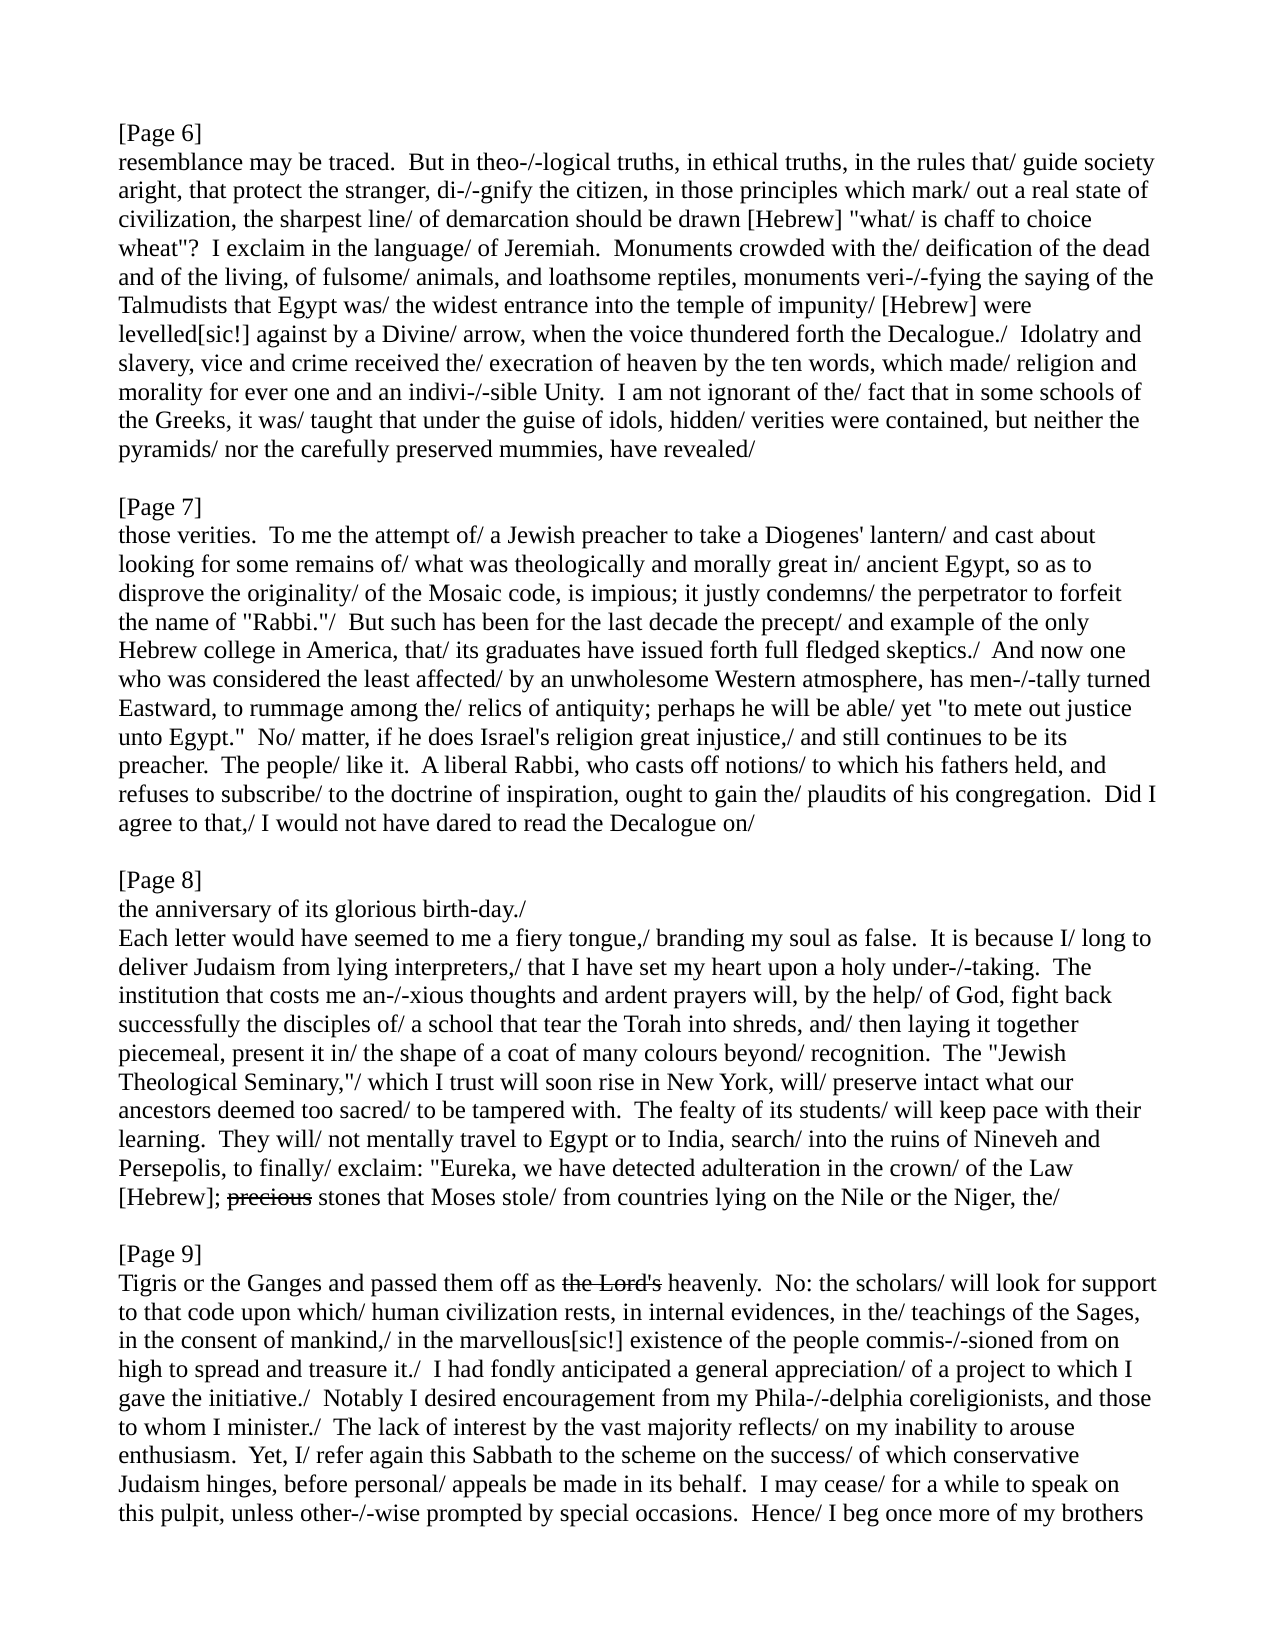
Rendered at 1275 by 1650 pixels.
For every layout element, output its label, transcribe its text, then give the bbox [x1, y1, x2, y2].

text Tigris or the Ganges and passed them off as the Lord's heavenly. No: the scholars/ will look for support to that code upon which/ human civilization rests, in internal evidences, in the/ teachings of the Sages, in the consent of mankind,/ in the marvellous[sic!] existence of the people commis-/-sioned from on high to spread and treasure it./ I had fondly anticipated a general appreciation/ of a project to which I gave the initiative./ Notably I desired encouragement from my Phila-/-delphia coreligionists, and those to whom I minister./ The lack of interest by the vast majority reflects/ on my inability to arouse enthusiasm. Yet, I/ refer again this Sabbath to the scheme on the success/ of which conservative Judaism hinges, before personal/ appeals be made in its behalf. I may cease/ for a while to speak on this pulpit, unless other-/-wise prompted by special occasions. Hence/ I beg once more of my brothers [118, 1268, 1157, 1527]
text [Page 8] [118, 866, 1157, 894]
text [Page 6] [118, 118, 1157, 147]
text [Page 7] [118, 492, 1157, 521]
text [Page 9] [118, 1239, 1157, 1268]
text resemblance may be traced. But in theo-/-logical truths, in ethical truths, in the rules that/ guide society aright, that protect the stranger, di-/-gnify the citizen, in those principles which mark/ out a real state of civilization, the sharpest line/ of demarcation should be drawn [Hebrew] "what/ is chaff to choice wheat"? I exclaim in the language/ of Jeremiah. Monuments crowded with the/ deification of the dead and of the living, of fulsome/ animals, and loathsome reptiles, monuments veri-/-fying the saying of the Talmudists that Egypt was/ the widest entrance into the temple of impunity/ [Hebrew] were levelled[sic!] against by a Divine/ arrow, when the voice thundered forth the Decalogue./ Idolatry and slavery, vice and crime received the/ execration of heaven by the ten words, which made/ religion and morality for ever one and an indivi-/-sible Unity. I am not ignorant of the/ fact that in some schools of the Greeks, it was/ taught that under the guise of idols, hidden/ verities were contained, but neither the pyramids/ nor the carefully preserved mummies, have revealed/ [118, 147, 1157, 463]
text those verities. To me the attempt of/ a Jewish preacher to take a Diogenes' lantern/ and cast about looking for some remains of/ what was theologically and morally great in/ ancient Egypt, so as to disprove the originality/ of the Mosaic code, is impious; it justly condemns/ the perpetrator to forfeit the name of "Rabbi."/ But such has been for the last decade the precept/ and example of the only Hebrew college in America, that/ its graduates have issued forth full fledged skeptics./ And now one who was considered the least affected/ by an unwholesome Western atmosphere, has men-/-tally turned Eastward, to rummage among the/ relics of antiquity; perhaps he will be able/ yet "to mete out justice unto Egypt." No/ matter, if he does Israel's religion great injustice,/ and still continues to be its preacher. The people/ like it. A liberal Rabbi, who casts off notions/ to which his fathers held, and refuses to subscribe/ to the doctrine of inspiration, ought to gain the/ plaudits of his congregation. Did I agree to that,/ I would not have dared to read the Decalogue on/ [118, 521, 1157, 837]
text Each letter would have seemed to me a fiery tongue,/ branding my soul as false. It is because I/ long to deliver Judaism from lying interpreters,/ that I have set my heart upon a holy under-/-taking. The institution that costs me an-/-xious thoughts and ardent prayers will, by the help/ of God, fight back successfully the disciples of/ a school that tear the Torah into shreds, and/ then laying it together piecemeal, present it in/ the shape of a coat of many colours beyond/ recognition. The "Jewish Theological Seminary,"/ which I trust will soon rise in New York, will/ preserve intact what our ancestors deemed too sacred/ to be tampered with. The fealty of its students/ will keep pace with their learning. They will/ not mentally travel to Egypt or to India, search/ into the ruins of Nineveh and Persepolis, to finally/ exclaim: "Eureka, we have detected adulteration in the crown/ of the Law [Hebrew]; precious stones that Moses stole/ from countries lying on the Nile or the Niger, the/ [118, 923, 1157, 1211]
text the anniversary of its glorious birth-day./ [118, 894, 1157, 923]
